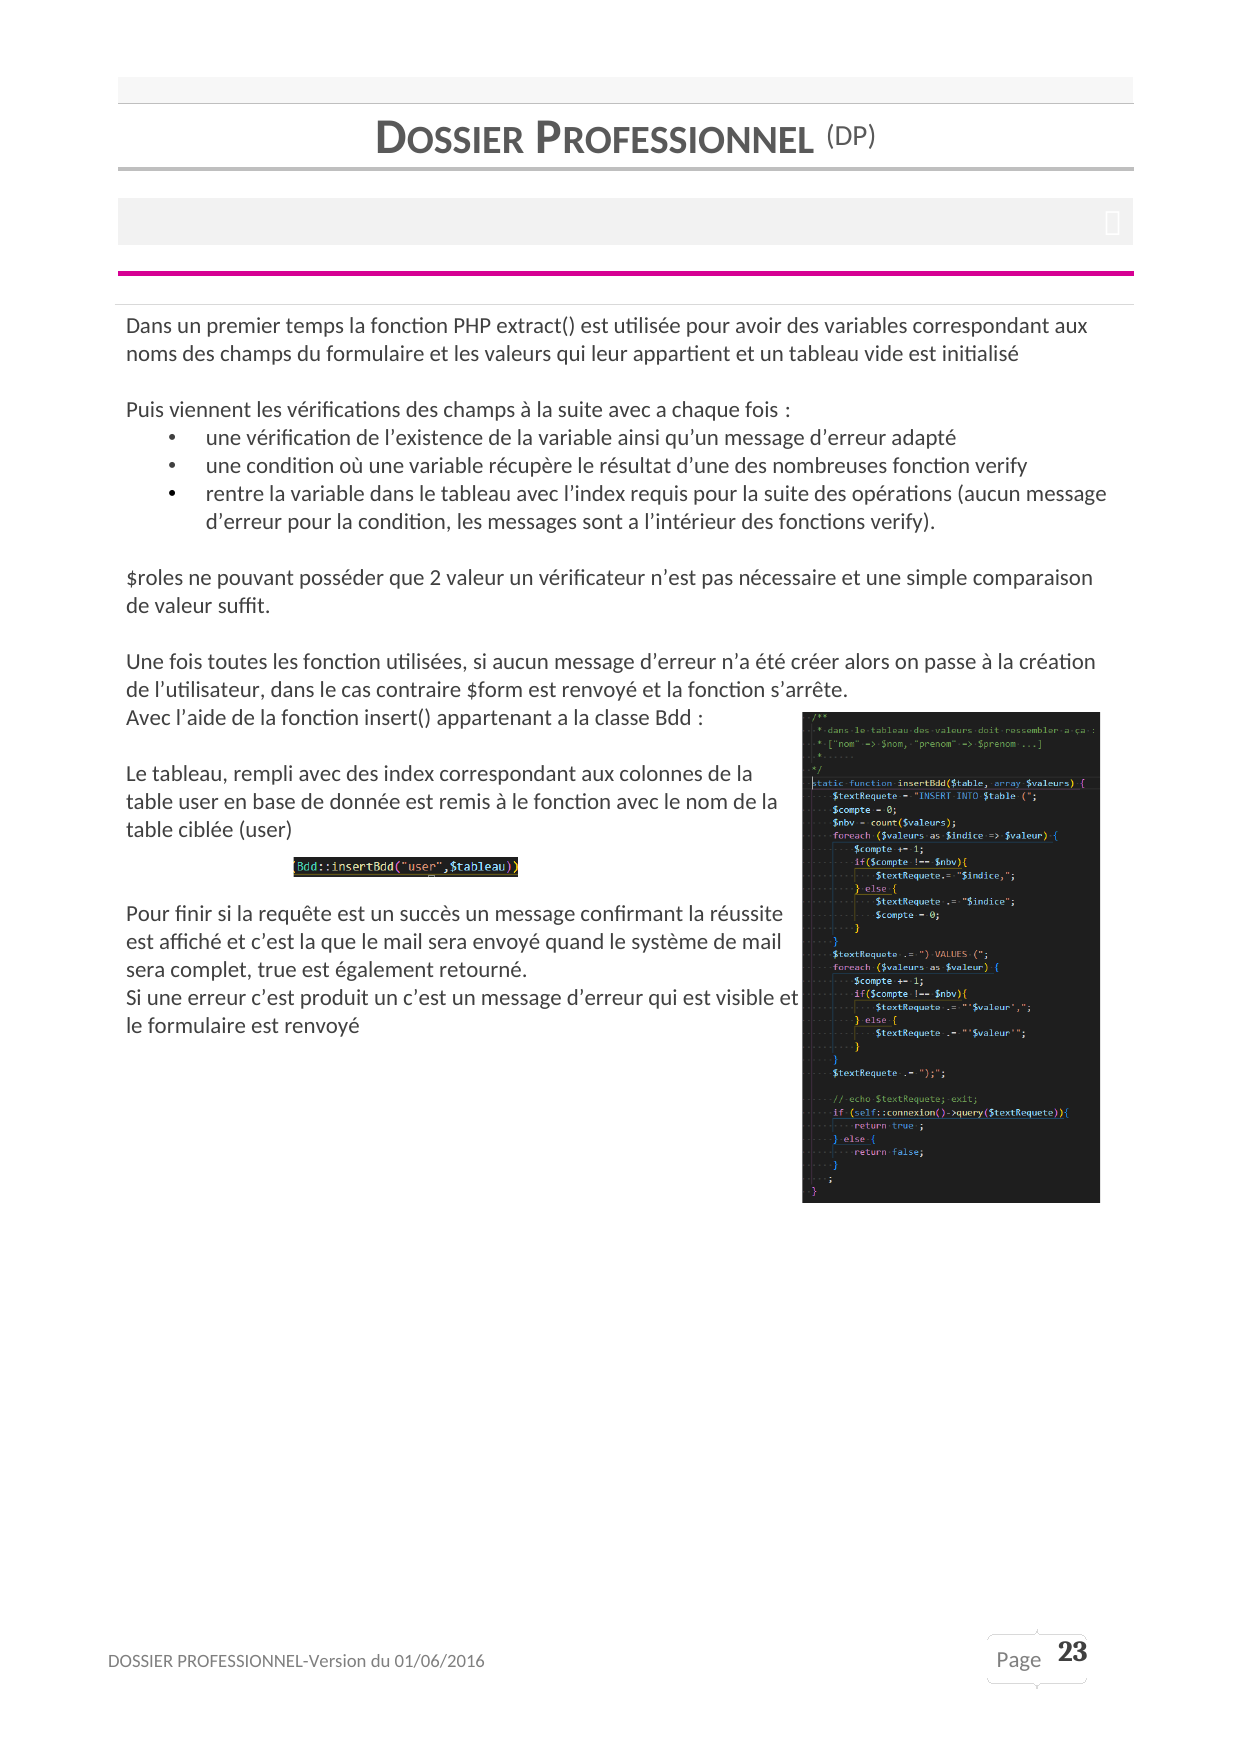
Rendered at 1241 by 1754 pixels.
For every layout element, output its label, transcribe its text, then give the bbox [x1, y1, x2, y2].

table_cell Pour cet exemple, je vais présenter 3 fonction de la classe ‘Verificateur’ , la fonction traitementString(), verifyEmail() et verifyNewUser(). fonction traitementString() : Une fonction très simple qui prend un string et retourne ce même string après être passé dans 2 fonctions PHP : trim → retire les espaces en début et fin de string addslashes → pose des ‘ \ ’ (antislash) devant les guillemet simples et doubles ainsi que les antislashs déjà présents fonction verifyEmail() : Cette fonction sert à traiter les e-mail et vérifier que l’e-mail est conventionnel. Il y a 3 paramètres (1 obligatoire et 2 optionnels) : ‘$email’ → l’e-mail à vérifier ‘$modifier’ → l’e-mail à comparer pour les fonctions de modification du service ‘$existe’ → cherche l’existence de cet e-mail en base de donnée pour la création d’un utilisateur Je commence la fonction par comparer (si le paramètre modifier n’est pas vide) l’e-mail et modifier. Si les 2 string sont identiques la fonction n’a pas besoin de continuer plus loin et renvoi 1, dans le cas contraire rien ne se passe Puis j’utilise traitementString() vu plus tôt pour ne pas avoir d’intrusion lors de l’interaction avec la base de donnée Ensuite je me sert de ‘preg_match’ et d’un RegExp pour savoir si $email est bien un e-mail valable, suivit de ‘filter_var()’ pour une deuxième confirmation avec le filtre FILTER_VALIDATE_EMAIL. Dans le cas ou $email ne passerai pas les 2 fonctions, un message d’erreur est envoyé à l’utilisateur et false en retourné. Enfin, si $existe est true, une recherche de $email est effectuée en base de donnée et la fonction renvoi false si l’e-mail est déjà enregistré sinon rien ne se passe et l’e-mail est renvoyé fonction verifyNewUser() : Cette fonction permet la création d’un nouvel utilisateur en base de donnée. Un paramètre est requis, $form, et correspond au formulaire rempli par l’utilisateur ($_POST peut être directement envoyé) Le deuxième paramètre est encore expérimental et sera utilisé lorsque le système de mail sera implémenté Dans un premier temps la fonction PHP extract() est utilisée pour avoir des variables correspondant aux noms des champs du formulaire et les valeurs qui leur appartient et un tableau vide est initialisé Puis viennent les vérifications des champs à la suite avec a chaque fois : une vérification de l’existence de la variable ainsi qu’un message d’erreur adapté une condition où une variable récupère le résultat d’une des nombreuses fonction verify rentre la variable dans le tableau avec l’index requis pour la suite des opérations (aucun message d’erreur pour la condition, les messages sont a l’intérieur des fonctions verify). $roles ne pouvant posséder que 2 valeur un vérificateur n’est pas nécessaire et une simple comparaison de valeur suffit. Une fois toutes les fonction utilisées, si aucun message d’erreur n’a été créer alors on passe à la création de l’utilisateur, dans le cas contraire $form est renvoyé et la fonction s’arrête. Avec l’aide de la fonction insert() appartenant a la classe Bdd : Le tableau, rempli avec des index correspondant aux colonnes de la table user en base de donnée est remis à le fonction avec le nom de la table ciblée (user) Pour finir si la requête est un succès un message confirmant la réussite est affiché et c’est la que le mail sera envoyé quand le système de mail sera complet, true est également retourné. Si une erreur c’est produit un c’est un message d’erreur qui est visible et le formulaire est renvoyé Un exemple d’utilisation de VerifyNewUser() : La fonction ajouter() permet a un administrateur de créer un utilisateur. Lorsque que le vérificateur est utilisé il est stocké dans une variable puis comparé a true (la fonction renvoi true si elle 100 % réussi et $form si une erreur est détectée) dans le cas ou la fonction n’a pas réussie a créer l’utilisateur l’affichage sera rempli avec les données du formulaire. Des messages d’erreur et les champs sont remplis un formulaire vide [115, 305, 1133, 1606]
picture [802, 712, 1101, 1203]
picture [293, 857, 518, 877]
